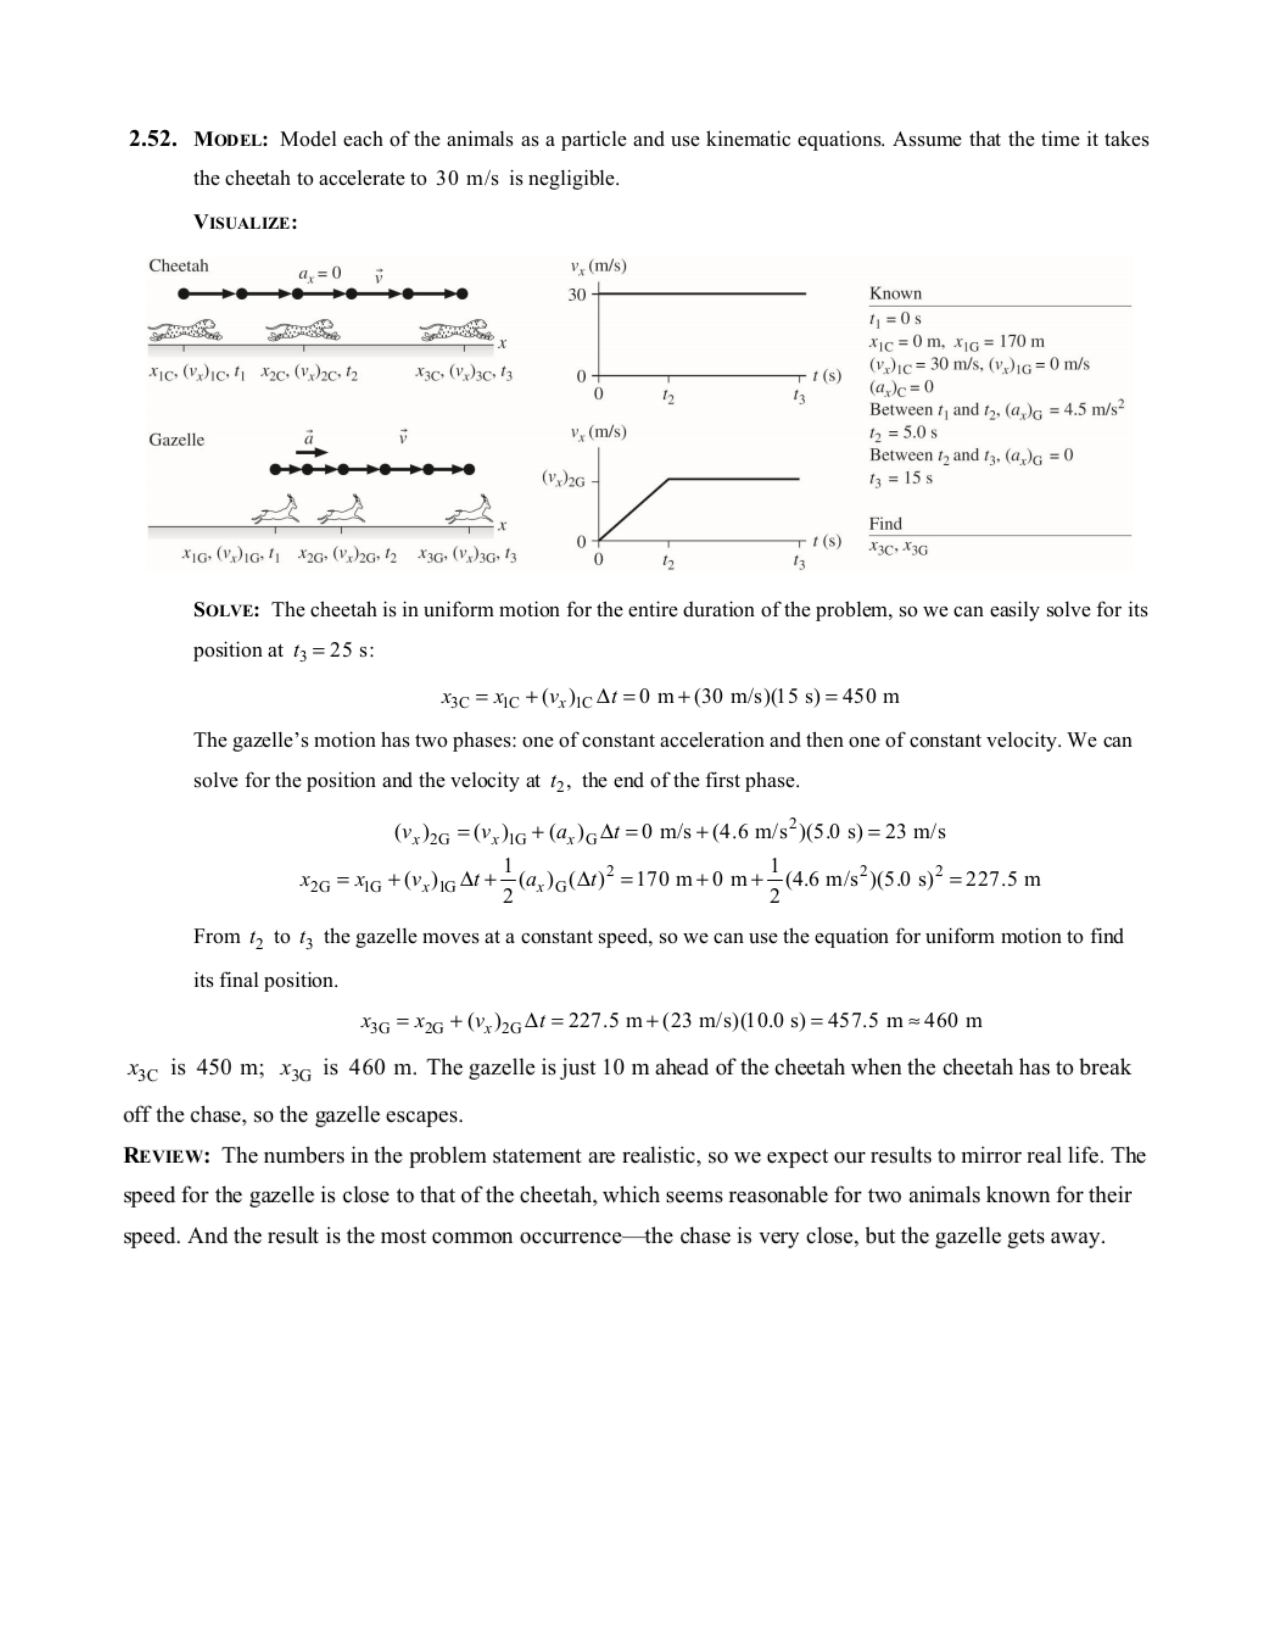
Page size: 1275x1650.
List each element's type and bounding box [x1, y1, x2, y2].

picture [118, 118, 1157, 1263]
